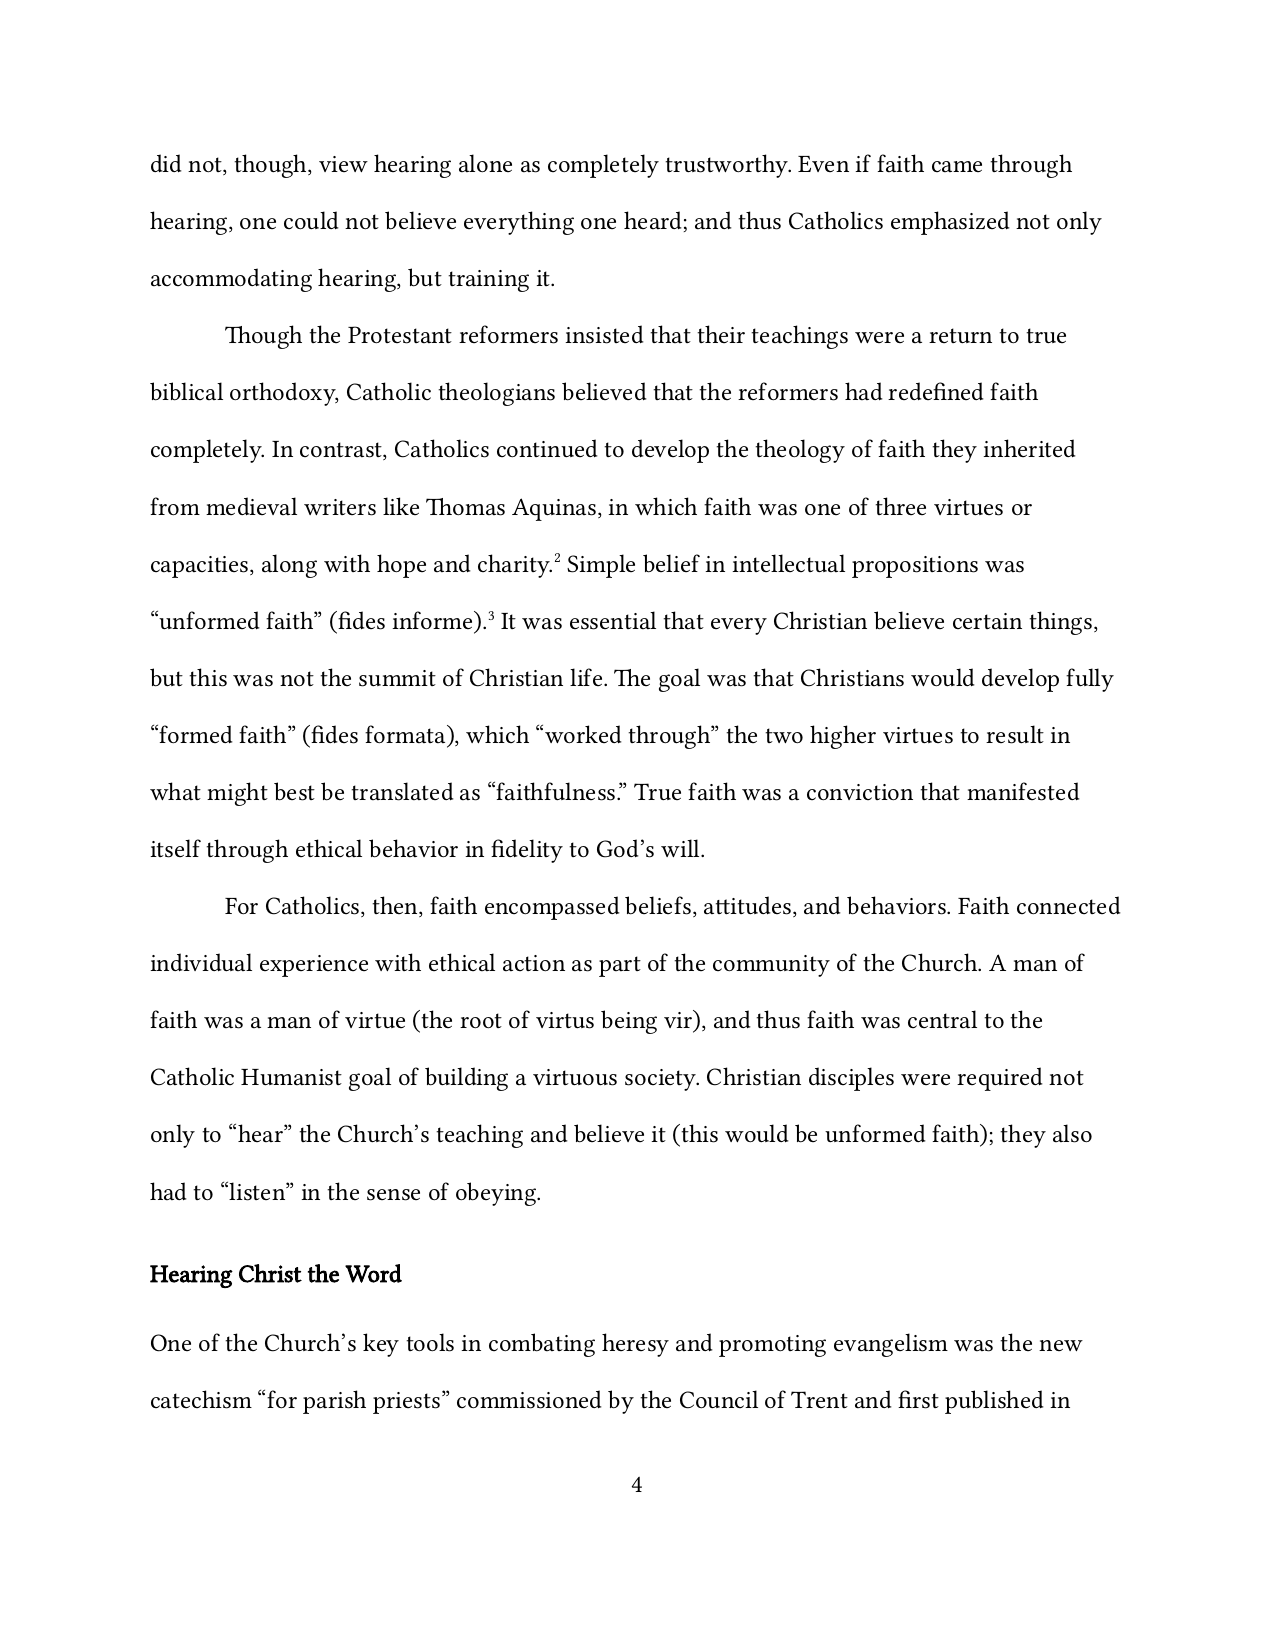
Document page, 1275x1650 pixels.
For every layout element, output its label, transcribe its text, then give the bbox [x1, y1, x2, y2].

text did not, though, view hearing alone as completely trustworthy. Even if faith came through hearing, one could not believe everything one heard; and thus Catholics emphasized not only accommodating hearing, but training it. [150, 150, 1125, 293]
subtitle Hearing Christ the Word [150, 1259, 1125, 1288]
text For Catholics, then, faith encompassed beliefs, attitudes, and behaviors. Faith connected individual experience with ethical action as part of the community of the Church. A man of faith was a man of virtue (the root of virtus being vir), and thus faith was central to the Catholic Humanist goal of building a virtuous society. Christian disciples were required not only to “hear” the Church’s teaching and believe it (this would be unformed faith); they also had to “listen” in the sense of obeying. [150, 892, 1125, 1206]
text Though the Protestant reformers insisted that their teachings were a return to true biblical orthodoxy, Catholic theologians believed that the reformers had redefined faith completely. In contrast, Catholics continued to develop the theology of faith they inherited from medieval writers like Thomas Aquinas, in which faith was one of three virtues or capacities, along with hope and charity. Simple belief in intellectual propositions was “unformed faith” (fides informe). It was essential that every Christian believe certain things, but this was not the summit of Christian life. The goal was that Christians would develop fully “formed faith” (fides formata), which “worked through” the two higher virtues to result in what might best be translated as “faithfulness.” True faith was a conviction that manifested itself through ethical behavior in fidelity to God’s will. [150, 321, 1125, 863]
text One of the Church’s key tools in combating heresy and promoting evangelism was the new catechism “for parish priests” commissioned by the Council of Trent and first published in 1566. In responding to both the challenge of Protestantism and the underlying problems that had allowed heresy to take root, the council’s bishops sought to improve the education of clergy and laity in matters of faith. They required priests and bishops to preach on all Sundays and holy days, but they also made provision to ensure that those preaching were themselves properly grounded in the faith. The Latin catechism of Trent was a model for teaching the clergy how to preach and teach—a guide both to the content of Catholic faith and to the best ways of making the faith heard and understood. [150, 1328, 1125, 1414]
